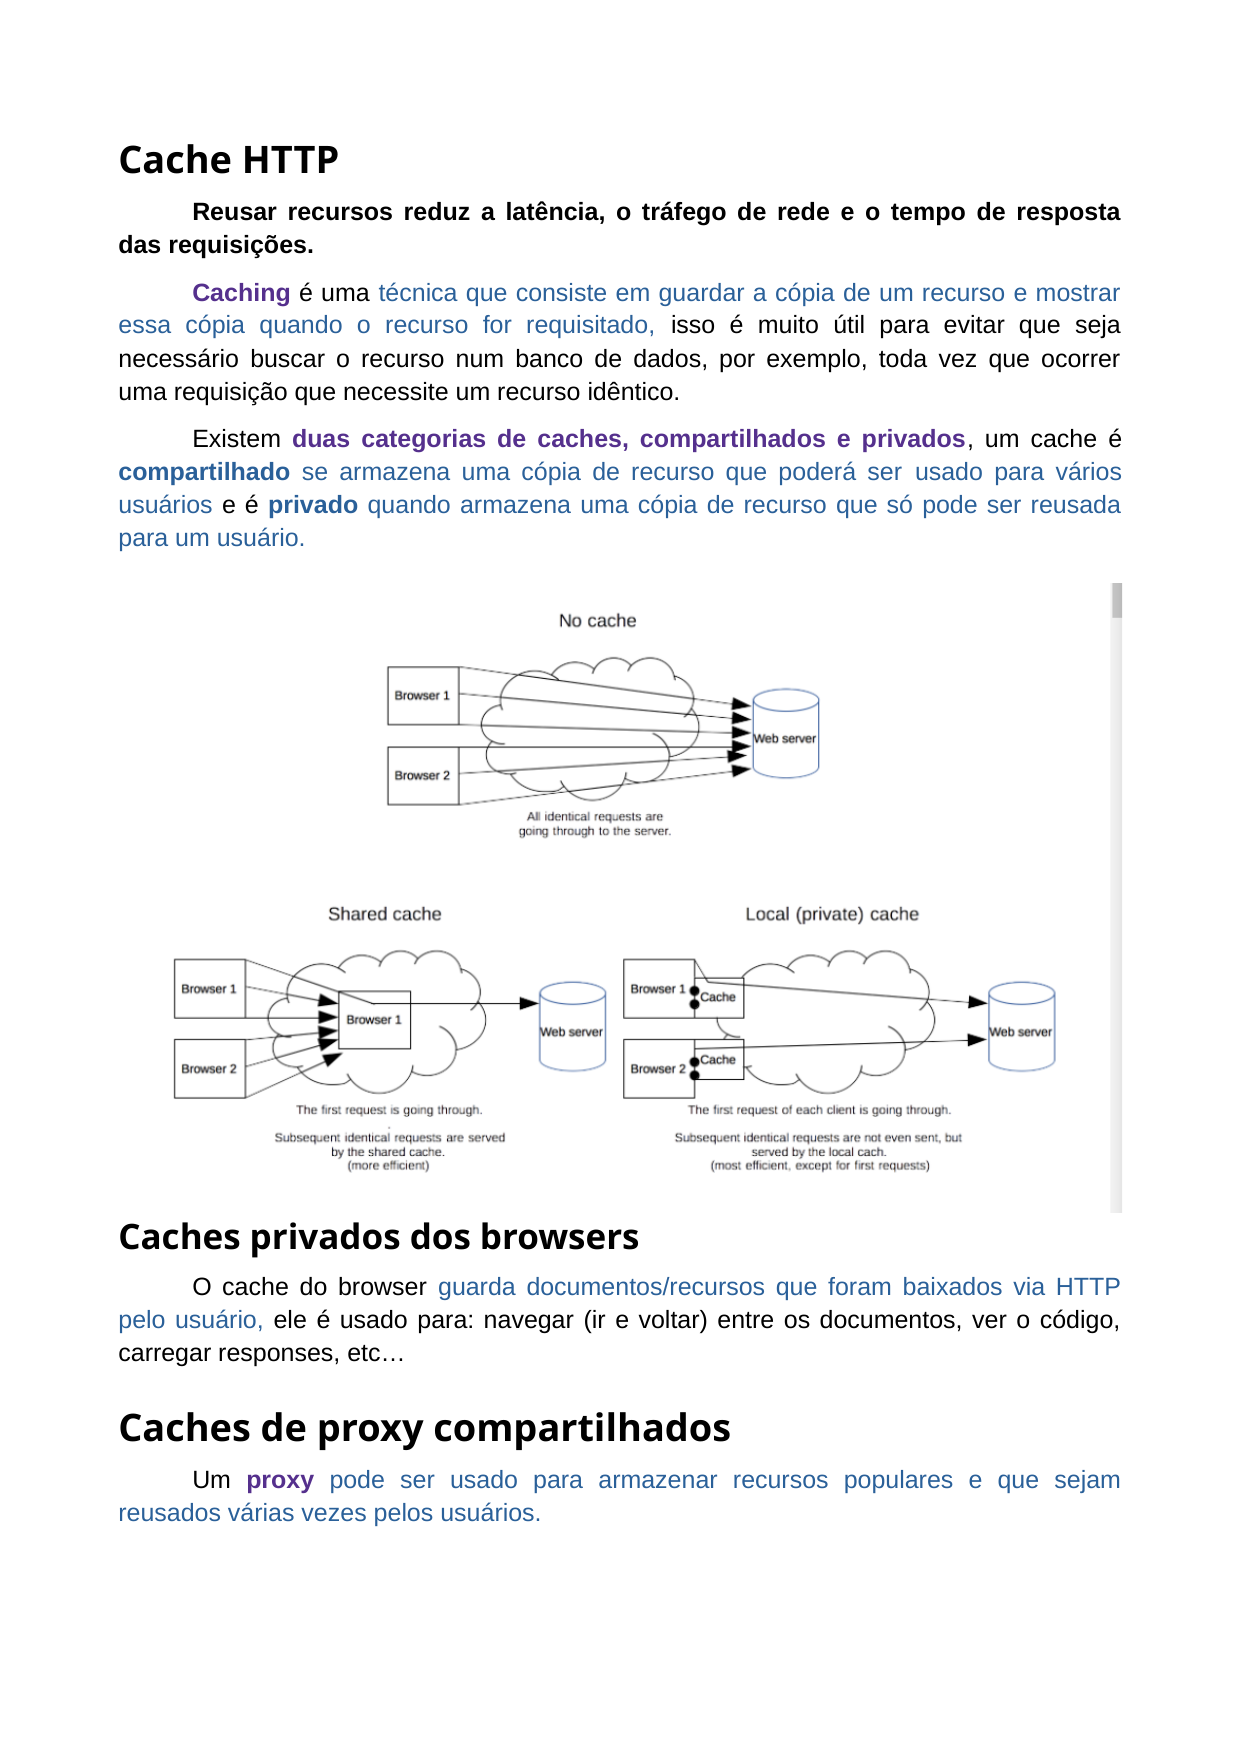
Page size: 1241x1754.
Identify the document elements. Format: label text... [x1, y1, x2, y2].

subtitle Caches de proxy compartilhados [118, 1401, 1122, 1452]
picture [118, 583, 1123, 1213]
text Existem duas categorias de caches, compartilhados e privados, um cache é compartilhado se armazena uma cópia de recurso que poderá ser usado para vários usuários e é privado quando armazena uma cópia de recurso que só pode ser reusada para um usuário. [118, 424, 1122, 552]
text Um proxy pode ser usado para armazenar recursos populares e que sejam reusados várias vezes pelos usuários. [118, 1465, 1122, 1527]
subtitle Cache HTTP [118, 133, 1122, 184]
text Caching é uma técnica que consiste em guardar a cópia de um recurso e mostrar essa cópia quando o recurso for requisitado, isso é muito útil para evitar que seja necessário buscar o recurso num banco de dados, por exemplo, toda vez que ocorrer uma requisição que necessite um recurso idêntico. [118, 277, 1122, 405]
text O cache do browser guarda documentos/recursos que foram baixados via HTTP pelo usuário, ele é usado para: navegar (ir e voltar) entre os documentos, ver o código, carregar responses, etc… [118, 1272, 1122, 1367]
subtitle Caches privados dos browsers [118, 1213, 1122, 1260]
text Reusar recursos reduz a latência, o tráfego de rede e o tempo de resposta das requisições. [118, 197, 1122, 259]
